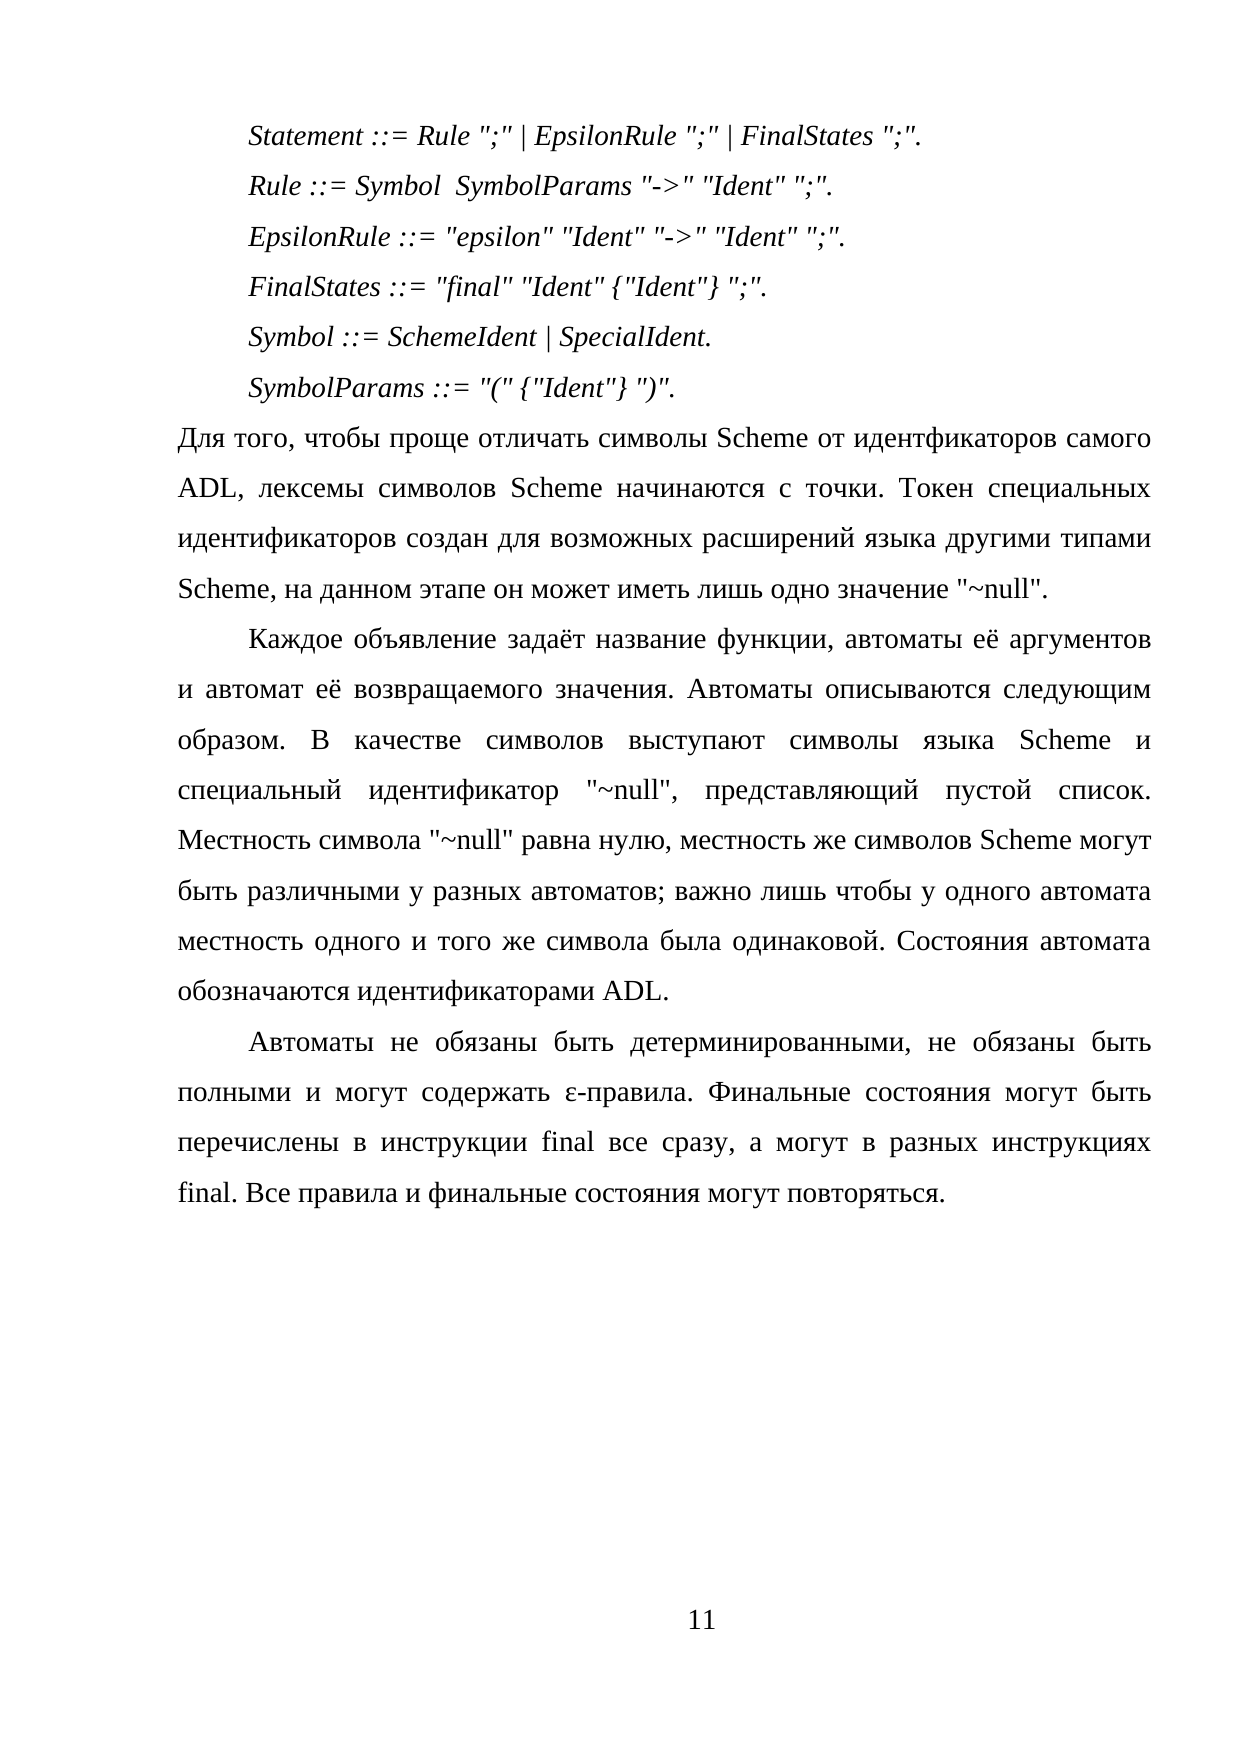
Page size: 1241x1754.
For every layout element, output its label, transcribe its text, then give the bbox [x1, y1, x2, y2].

subtitle FinalStates ::= "final" "Ident" {"Ident"} ";". [177, 269, 1152, 303]
subtitle SymbolParams ::= "(" {"Ident"} ")". [177, 370, 1152, 403]
subtitle Для того, чтобы проще отличать символы Scheme от идентфикаторов самого ADL, лексемы символов Scheme начинаются с точки. Токен специальных идентификаторов создан для возможных расширений языка другими типами Scheme, на данном этапе он может иметь лишь одно значение "~null". [177, 420, 1152, 604]
subtitle Symbol ::= SchemeIdent | SpecialIdent. [177, 319, 1152, 353]
subtitle Каждое объявление задаёт название функции, автоматы её аргументов и автомат её возвращаемого значения. Автоматы описываются следующим образом. В качестве символов выступают символы языка Scheme и специальный идентификатор "~null", представляющий пустой список. Местность символа "~null" равна нулю, местность же символов Scheme могут быть различными у разных автоматов; важно лишь чтобы у одного автомата местность одного и того же символа была одинаковой. Состояния автомата обозначаются идентификаторами ADL. [177, 621, 1152, 1007]
subtitle EpsilonRule ::= "epsilon" "Ident" "->" "Ident" ";". [177, 219, 1152, 252]
subtitle Statement ::= Rule ";" | EpsilonRule ";" | FinalStates ";". [177, 118, 1152, 152]
subtitle Rule ::= Symbol SymbolParams "->" "Ident" ";". [177, 168, 1152, 202]
subtitle Автоматы не обязаны быть детерминированными, не обязаны быть полными и могут содержать ε-правила. Финальные состояния могут быть перечислены в инструкции final все сразу, а могут в разных инструкциях final. Все правила и финальные состояния могут повторяться. [177, 1024, 1152, 1208]
